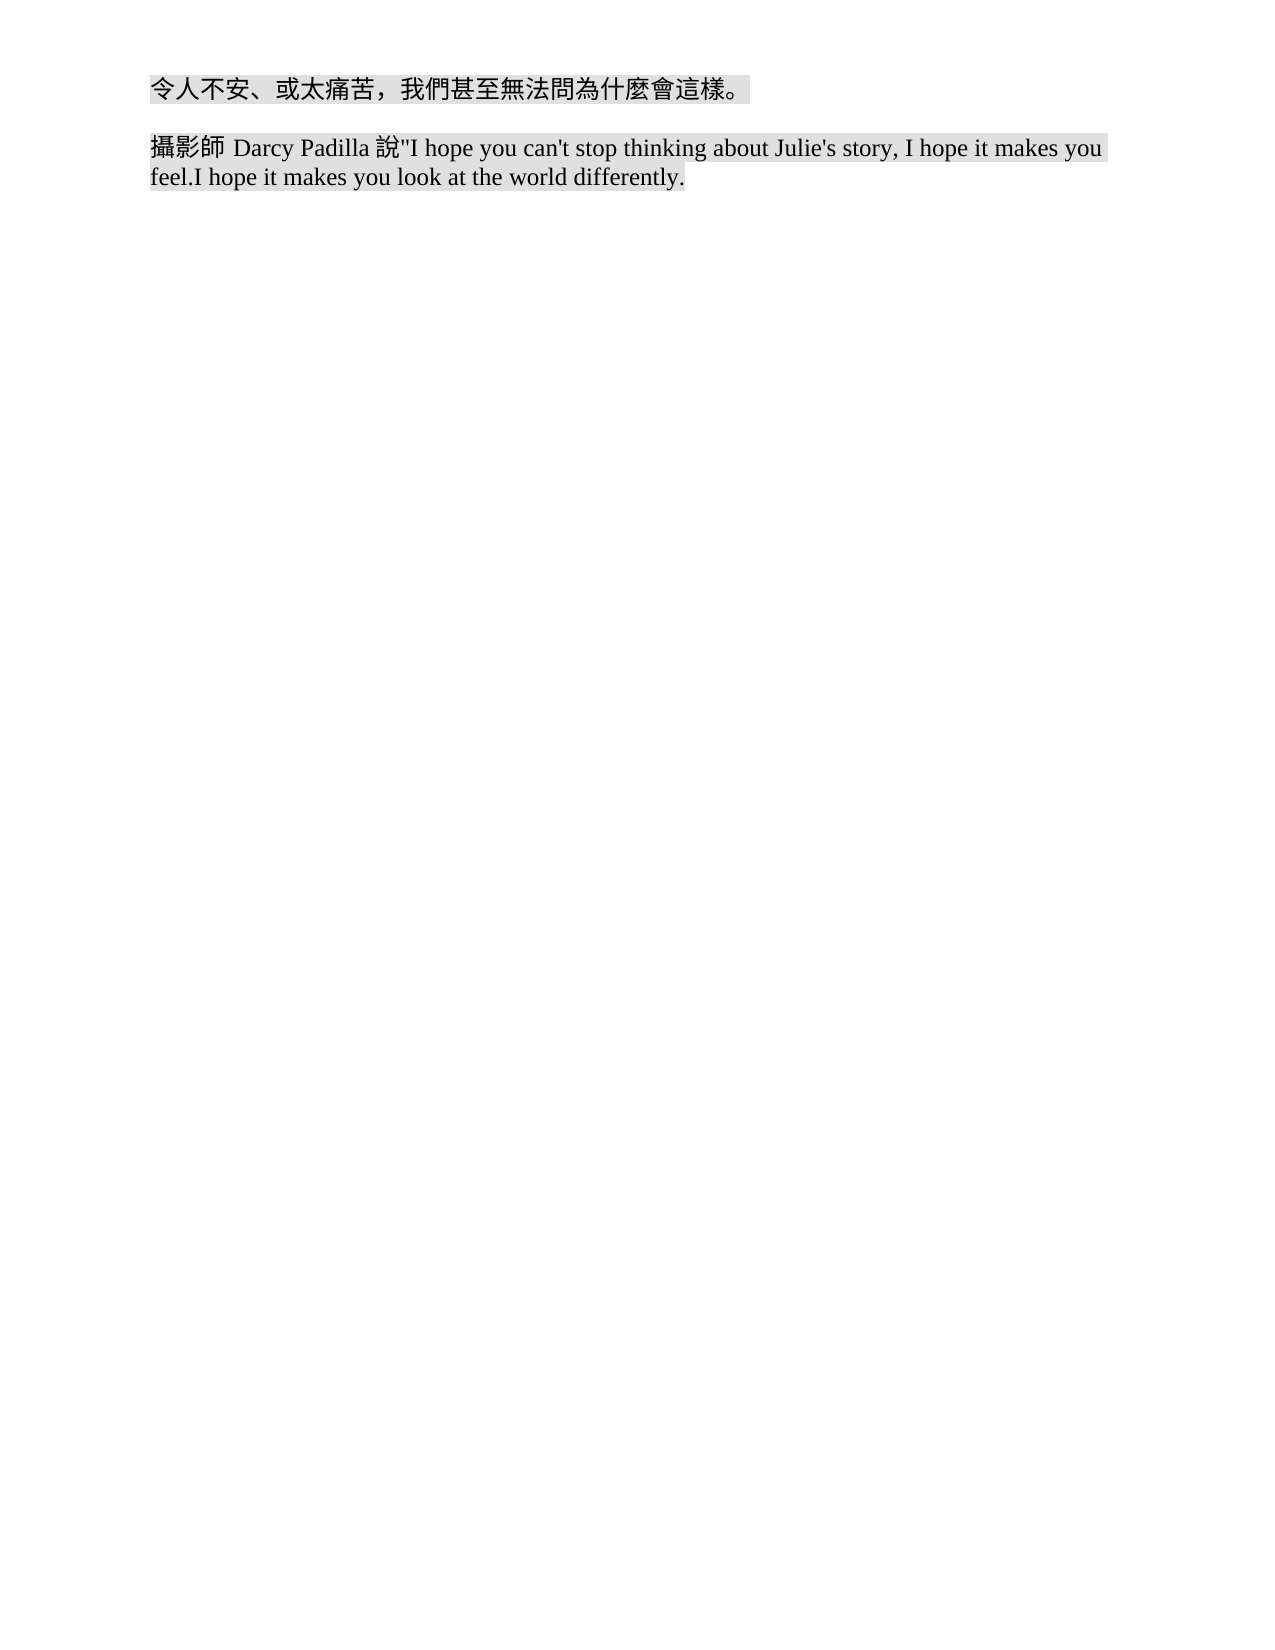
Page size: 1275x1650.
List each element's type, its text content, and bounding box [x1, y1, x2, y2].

text The Julie Project 前幾天在國外某知名科技部落客個人網站看到的連結，這名部落客說他看到一半差點看不下去（果然有錢人看世界的角度就是不一樣，是的，這名部落客很有錢。他看不下去應該不是因為很難過，而是因為受不了故事主角Julie一直生小孩），我把連結bookmark起來，因為一向不太喜歡看太悲傷的故事，今天下午太無聊，於是把它看完了，後來才發現原來這是2010年W. Eugene Smith人道主義攝影得獎作品。 攝影師的朋友說，類似Julie這樣的故事每天都在世界的各個角落上演，沒有人在乎或記得，想想那些我們每天在街上遇見的無家可歸的遊民不就說明了一切。原因或許太複雜、令人不安、或太痛苦，我們甚至無法問為什麼會這樣。 攝影師 Darcy Padilla說"I hope you can't stop thinking about Julie's story, I hope it makes you feel.I hope it makes you look at the world differently. [150, 75, 1125, 191]
